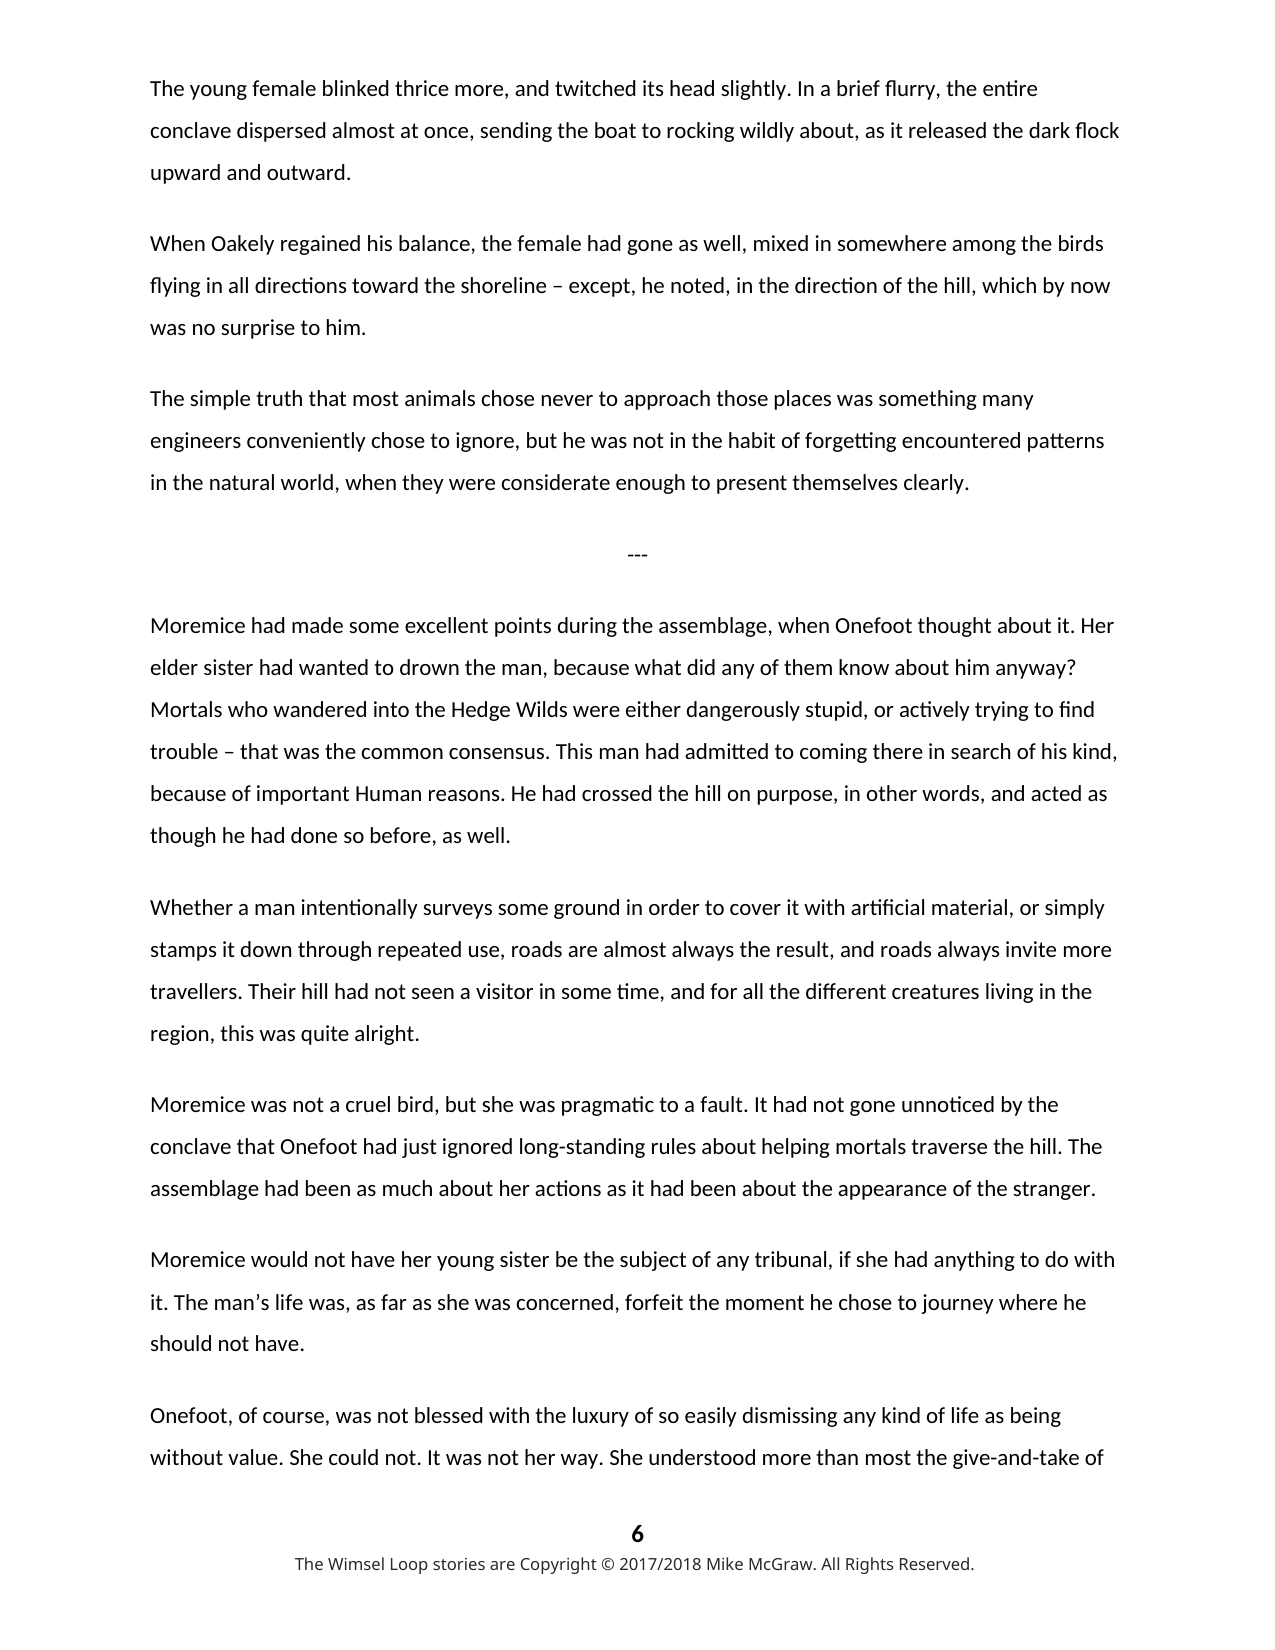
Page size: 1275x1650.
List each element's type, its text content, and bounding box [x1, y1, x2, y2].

text The young female blinked thrice more, and twitched its head slightly. In a brief flurry, the entire conclave dispersed almost at once, sending the boat to rocking wildly about, as it released the dark flock upward and outward. [150, 74, 1125, 186]
text Whether a man intentionally surveys some ground in order to cover it with artificial material, or simply stamps it down through repeated use, roads are almost always the result, and roads always invite more travellers. Their hill had not seen a visitor in some time, and for all the different creatures living in the region, this was quite alright. [150, 893, 1125, 1047]
text --- [150, 540, 1125, 568]
text The simple truth that most animals chose never to approach those places was something many engineers conveniently chose to ignore, but he was not in the habit of forgetting encountered patterns in the natural world, when they were considerate enough to present themselves clearly. [150, 384, 1125, 497]
text Moremice was not a cruel bird, but she was pragmatic to a fault. It had not gone unnoticed by the conclave that Onefoot had just ignored long-standing rules about helping mortals traverse the hill. The assemblage had been as much about her actions as it had been about the appearance of the stranger. [150, 1090, 1125, 1202]
text Onefoot, of course, was not blessed with the luxury of so easily dismissing any kind of life as being without value. She could not. It was not her way. She understood more than most the give-and-take of [150, 1401, 1125, 1471]
text Moremice would not have her young sister be the subject of any tribunal, if she had anything to do with it. The man’s life was, as far as she was concerned, forfeit the moment he chose to journey where he should not have. [150, 1246, 1125, 1358]
text When Oakely regained his balance, the female had gone as well, mixed in somewhere among the birds flying in all directions toward the shoreline – except, he noted, in the direction of the hill, which by now was no surprise to him. [150, 229, 1125, 341]
text Moremice had made some excellent points during the assemblage, when Onefoot thought about it. Her elder sister had wanted to drown the man, because what did any of them know about him anyway? Mortals who wandered into the Hedge Wilds were either dangerously stupid, or actively trying to find trouble – that was the common consensus. This man had admitted to coming there in search of his kind, because of important Human reasons. He had crossed the hill on purpose, in other words, and acted as though he had done so before, as well. [150, 611, 1125, 849]
